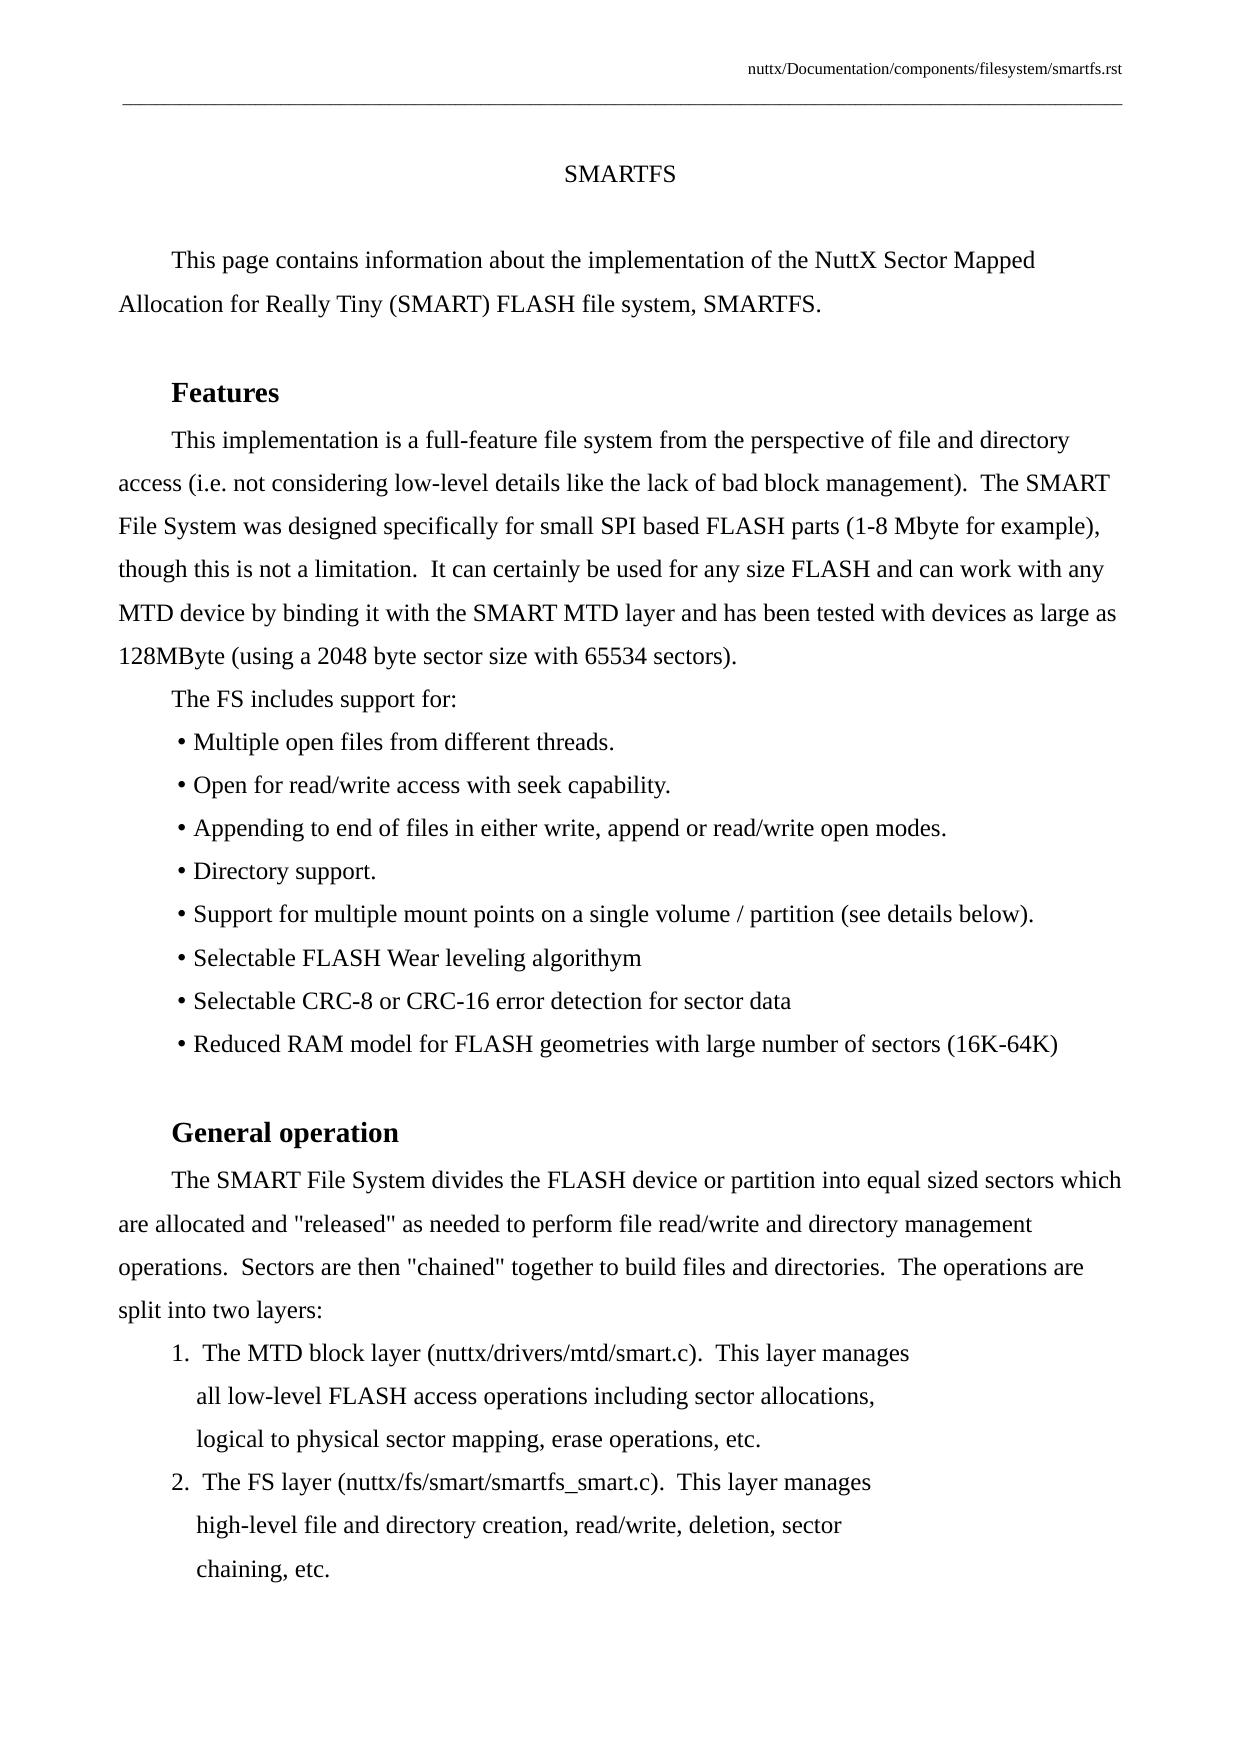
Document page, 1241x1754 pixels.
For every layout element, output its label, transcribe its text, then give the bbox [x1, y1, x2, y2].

text high-level file and directory creation, read/write, deletion, sector [118, 1511, 1122, 1539]
text The FS includes support for: [118, 684, 1122, 713]
text logical to physical sector mapping, erase operations, etc. [118, 1424, 1122, 1453]
list Selectable CRC-8 or CRC-16 error detection for sector data [177, 986, 1122, 1014]
list Selectable FLASH Wear leveling algorithym [177, 943, 1122, 971]
text The SMART File System divides the FLASH device or partition into equal sized sectors which are allocated and "released" as needed to perform file read/write and directory management operations. Sectors are then "chained" together to build files and directories. The operations are split into two layers: [118, 1166, 1122, 1324]
text ________________________________________________________________________________________________________________________ [118, 87, 1122, 107]
text chaining, etc. [118, 1554, 1122, 1582]
text General operation [118, 1115, 1122, 1149]
list Support for multiple mount points on a single volume / partition (see details below). [177, 899, 1122, 928]
list Reduced RAM model for FLASH geometries with large number of sectors (16K-64K) [177, 1029, 1122, 1058]
text This implementation is a full-feature file system from the perspective of file and directory access (i.e. not considering low-level details like the lack of bad block management). The SMART File System was designed specifically for small SPI based FLASH parts (1-8 Mbyte for example), though this is not a limitation. It can certainly be used for any size FLASH and can work with any MTD device by binding it with the SMART MTD layer and has been tested with devices as large as 128MByte (using a 2048 byte sector size with 65534 sectors). [118, 425, 1122, 669]
text SMARTFS [118, 159, 1122, 188]
text This page contains information about the implementation of the NuttX Sector Mapped Allocation for Really Tiny (SMART) FLASH file system, SMARTFS. [118, 246, 1122, 317]
text Features [118, 375, 1122, 408]
list Appending to end of files in either write, append or read/write open modes. [177, 813, 1122, 842]
text 2. The FS layer (nuttx/fs/smart/smartfs_smart.c). This layer manages [118, 1467, 1122, 1496]
list Multiple open files from different threads. [177, 727, 1122, 756]
text 1. The MTD block layer (nuttx/drivers/mtd/smart.c). This layer manages [118, 1338, 1122, 1367]
list Open for read/write access with seek capability. [177, 770, 1122, 799]
text all low-level FLASH access operations including sector allocations, [118, 1381, 1122, 1410]
text nuttx/Documentation/components/filesystem/smartfs.rst [118, 59, 1122, 78]
list Directory support. [177, 856, 1122, 885]
